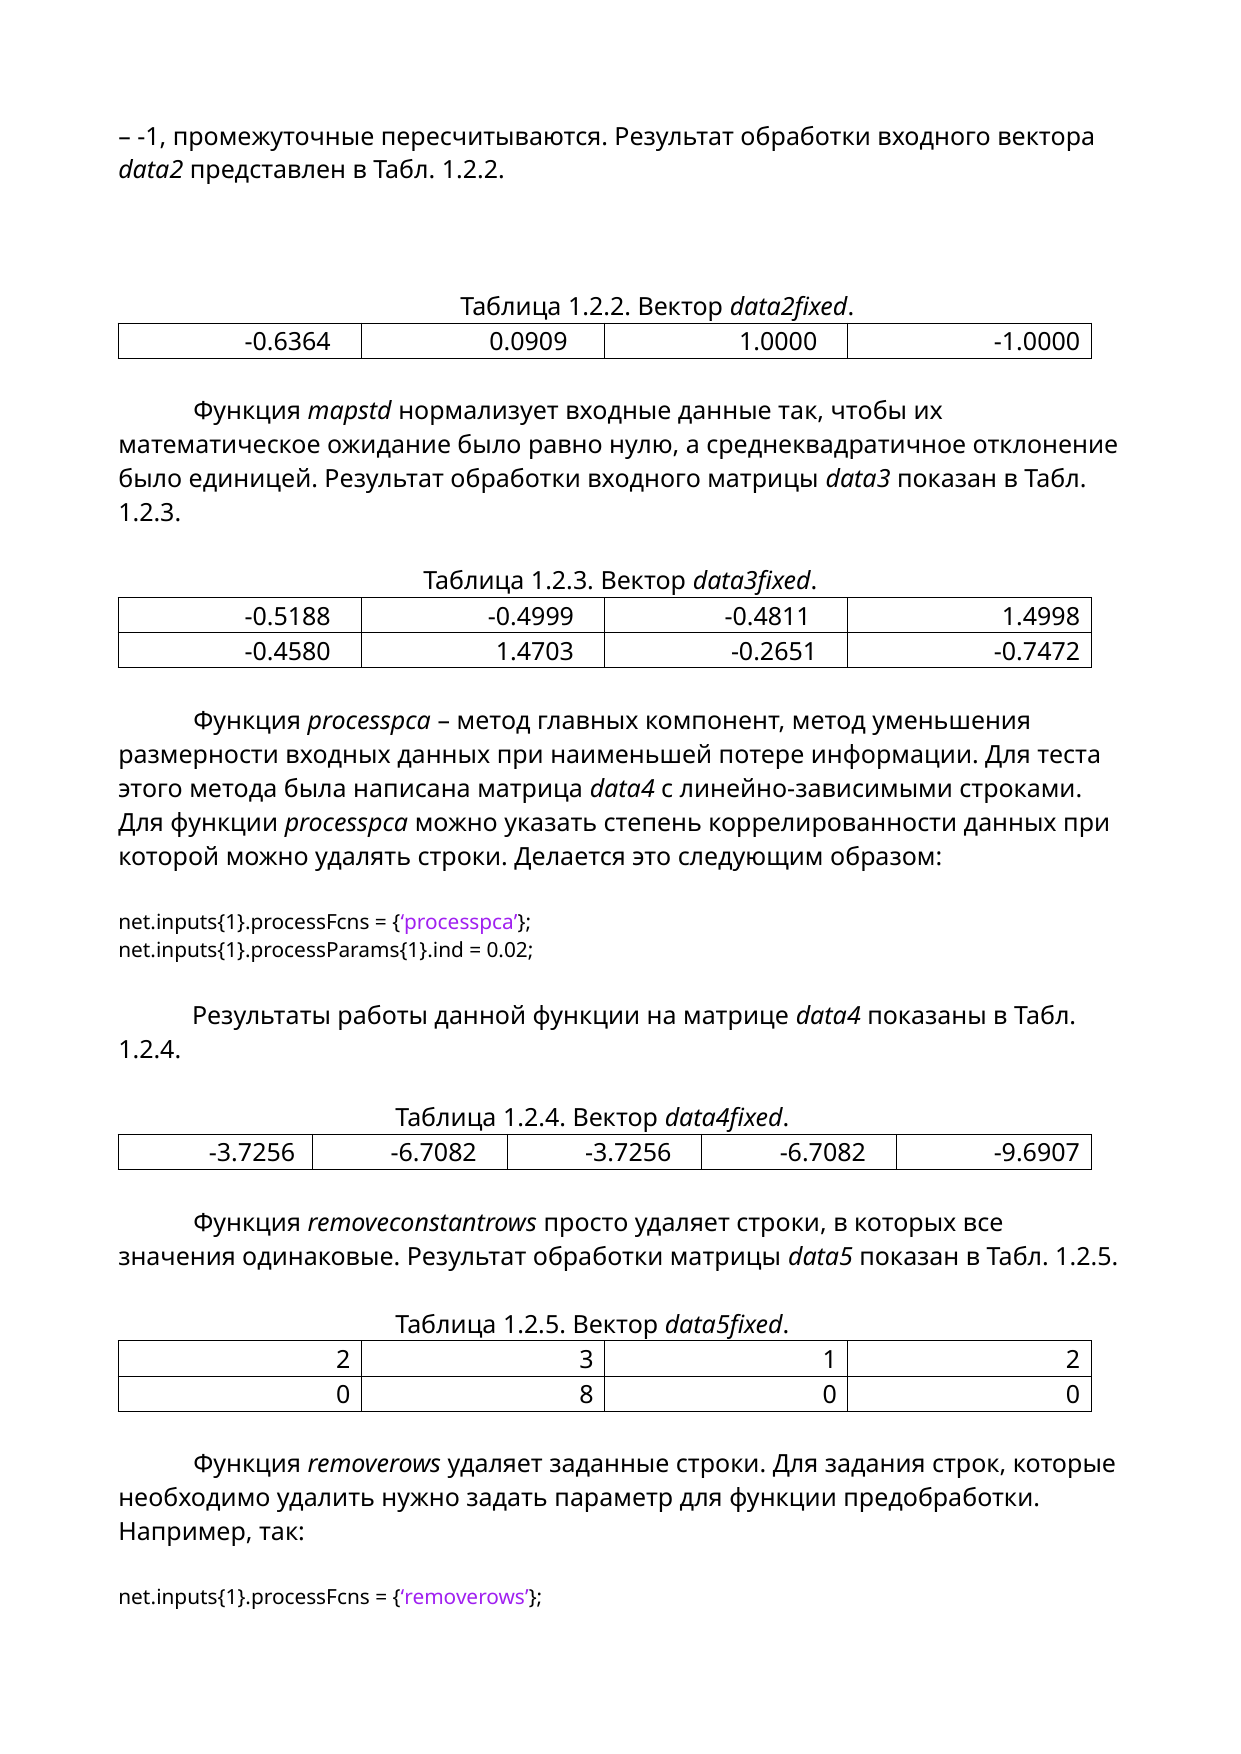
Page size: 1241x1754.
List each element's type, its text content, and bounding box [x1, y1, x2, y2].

table_cell 8 [362, 1377, 604, 1411]
table_header 1.0000 [605, 324, 847, 358]
text net.inputs{1}.processFcns = {‘processpca’}; [118, 907, 1122, 935]
table_header -3.7256 [119, 1135, 312, 1169]
table_header 2 [119, 1341, 361, 1376]
table_cell -0.2651 [605, 633, 847, 667]
table_cell 1.4703 [362, 633, 604, 667]
text Функция removerows удаляет заданные строки. Для задания строк, которые необходимо удалить нужно задать параметр для функции предобработки. Например, так: [118, 1446, 1122, 1548]
text Функция mapstd нормализует входные данные так, чтобы их математическое ожидание было равно нулю, а среднеквадратичное отклонение было единицей. Результат обработки входного матрицы data3 показан в Табл. 1.2.3. [118, 393, 1122, 529]
text Функция removeconstantrows просто удаляет строки, в которых все значения одинаковые. Результат обработки матрицы data5 показан в Табл. 1.2.5. [118, 1204, 1122, 1272]
text net.inputs{1}.processParams{1}.ind = 0.02; [118, 935, 1122, 964]
table_cell 0 [119, 1377, 361, 1411]
table_header -6.7082 [313, 1135, 507, 1169]
table_header 3 [362, 1341, 604, 1376]
table_cell 0 [848, 1377, 1091, 1411]
table_header -3.7256 [508, 1135, 701, 1169]
table_header -6.7082 [702, 1135, 896, 1169]
table_header -0.6364 [119, 324, 361, 358]
text Функция processpca – метод главных компонент, метод уменьшения размерности входных данных при наименьшей потере информации. Для теста этого метода была написана матрица data4 с линейно-зависимыми строками. Для функции processpca можно указать степень коррелированности данных при которой можно удалять строки. Делается это следующим образом: [118, 702, 1122, 873]
text Таблица 1.2.2. Вектор data2fixed. [118, 288, 1122, 322]
text Таблица 1.2.3. Вектор data3fixed. [118, 563, 1122, 597]
table_header -1.0000 [848, 324, 1091, 358]
text net.inputs{1}.processFcns = {‘removerows’}; [118, 1582, 1122, 1610]
table_header -0.4811 [605, 598, 847, 632]
table_cell -0.7472 [848, 633, 1091, 667]
table_cell -0.4580 [119, 633, 361, 667]
table_header 2 [848, 1341, 1091, 1376]
text Таблица 1.2.5. Вектор data5fixed. [118, 1306, 1122, 1340]
table_header 1.4998 [848, 598, 1091, 632]
text – -1, промежуточные пересчитываются. Результат обработки входного вектора data2 представлен в Табл. 1.2.2. [118, 118, 1122, 186]
table_header 1 [605, 1341, 847, 1376]
text Таблица 1.2.4. Вектор data4fixed. [118, 1100, 1122, 1134]
table_cell 0 [605, 1377, 847, 1411]
table_header -0.5188 [119, 598, 361, 632]
table_header 0.0909 [362, 324, 604, 358]
table_header -0.4999 [362, 598, 604, 632]
table_header -9.6907 [897, 1135, 1091, 1169]
text Результаты работы данной функции на матрице data4 показаны в Табл. 1.2.4. [118, 998, 1122, 1066]
